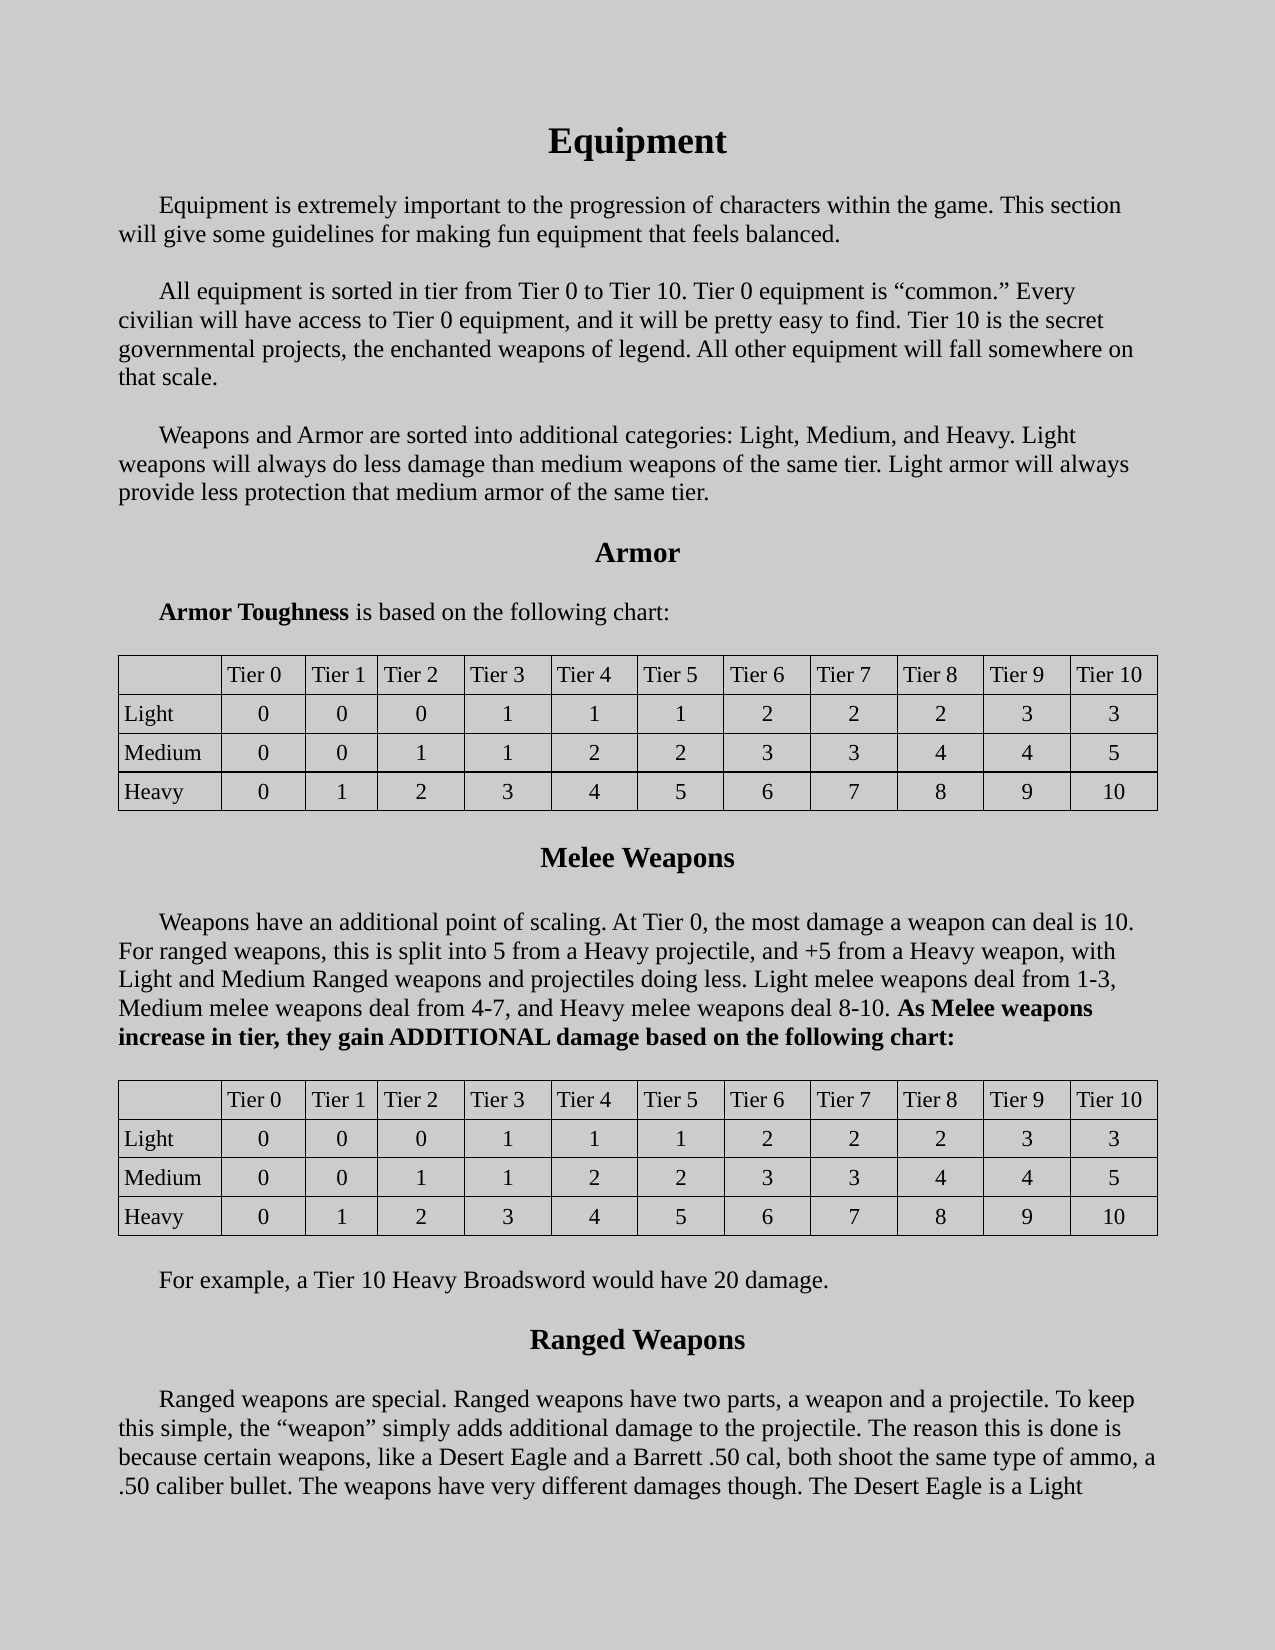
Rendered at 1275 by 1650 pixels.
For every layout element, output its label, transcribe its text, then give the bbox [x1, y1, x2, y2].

table_cell 4 [984, 1158, 1070, 1196]
table_header Tier 8 [898, 656, 983, 694]
table_header Tier 4 [552, 1081, 637, 1118]
table_cell 7 [811, 773, 897, 810]
table_cell 1 [465, 695, 551, 732]
table_header Tier 3 [465, 656, 551, 694]
table_cell 1 [552, 1120, 637, 1157]
table_cell 6 [724, 773, 810, 810]
table_header Tier 2 [378, 656, 464, 694]
table_header Tier 7 [811, 656, 897, 694]
table_header Tier 2 [378, 1081, 464, 1118]
table_header [119, 1081, 221, 1118]
table_header Tier 10 [1071, 1081, 1157, 1118]
table_cell 0 [378, 1120, 464, 1157]
table_cell 2 [811, 695, 897, 732]
table_header Tier 6 [725, 1081, 810, 1118]
table_header Tier 8 [898, 1081, 983, 1118]
table_cell 1 [638, 695, 723, 732]
table_cell 9 [984, 773, 1070, 810]
table_cell 2 [725, 1120, 810, 1157]
table_cell 5 [1071, 734, 1157, 771]
table_cell Medium [119, 1158, 221, 1196]
text Melee Weapons [118, 840, 1157, 873]
table_cell 3 [465, 1197, 551, 1235]
text Equipment is extremely important to the progression of characters within the game. This section will give some guidelines for making fun equipment that feels balanced. [118, 190, 1157, 247]
table_cell 3 [1071, 1120, 1157, 1157]
table_cell Light [119, 695, 221, 732]
table_cell Light [119, 1120, 221, 1157]
table_cell 10 [1071, 773, 1157, 810]
table_cell 3 [984, 695, 1070, 732]
text Ranged Weapons [118, 1322, 1157, 1356]
table_cell Heavy [119, 773, 221, 810]
table_header [119, 656, 221, 694]
table_header Tier 3 [465, 1081, 551, 1118]
table_cell 1 [465, 1158, 551, 1196]
table_cell 2 [378, 773, 464, 810]
table_cell 3 [1071, 695, 1157, 732]
text Armor Toughness is based on the following chart: [118, 597, 1157, 626]
table_cell 0 [222, 695, 305, 732]
table_header Tier 5 [638, 656, 723, 694]
table_cell 3 [465, 773, 551, 810]
table_cell 0 [306, 695, 377, 732]
table_cell 4 [898, 1158, 983, 1196]
table_cell 3 [725, 1158, 810, 1196]
table_cell 3 [811, 734, 897, 771]
table_cell Heavy [119, 1197, 221, 1235]
table_cell 1 [465, 734, 551, 771]
table_cell 4 [552, 1197, 637, 1235]
table_header Tier 5 [638, 1081, 724, 1118]
table_cell 2 [898, 695, 983, 732]
table_cell 6 [725, 1197, 810, 1235]
table_cell 2 [724, 695, 810, 732]
table_cell 5 [638, 1197, 724, 1235]
table_cell 3 [984, 1120, 1070, 1157]
table_cell 0 [378, 695, 464, 732]
table_header Tier 6 [724, 656, 810, 694]
text All equipment is sorted in tier from Tier 0 to Tier 10. Tier 0 equipment is “common.” Every civilian will have access to Tier 0 equipment, and it will be pretty easy to find. Tier 10 is the secret governmental projects, the enchanted weapons of legend. All other equipment will fall somewhere on that scale. [118, 276, 1157, 391]
table_cell 0 [222, 773, 305, 810]
table_cell 4 [898, 734, 983, 771]
table_cell 1 [552, 695, 637, 732]
table_cell 9 [984, 1197, 1070, 1235]
table_header Tier 0 [222, 656, 305, 694]
table_header Tier 7 [811, 1081, 897, 1118]
table_cell Medium [119, 734, 221, 771]
table_cell 1 [306, 773, 377, 810]
table_cell 2 [378, 1197, 464, 1235]
text Armor [118, 535, 1157, 568]
table_cell 3 [811, 1158, 897, 1196]
table_cell 0 [222, 1120, 305, 1157]
table_cell 8 [898, 773, 983, 810]
table_cell 1 [638, 1120, 724, 1157]
table_cell 4 [552, 773, 637, 810]
table_cell 0 [306, 1158, 377, 1196]
table_cell 2 [638, 734, 723, 771]
table_cell 1 [465, 1120, 551, 1157]
text Weapons and Armor are sorted into additional categories: Light, Medium, and Heavy. Light weapons will always do less damage than medium weapons of the same tier. Light armor will always provide less protection that medium armor of the same tier. [118, 420, 1157, 506]
table_cell 2 [898, 1120, 983, 1157]
table_cell 4 [984, 734, 1070, 771]
table_cell 10 [1071, 1197, 1157, 1235]
table_cell 0 [222, 734, 305, 771]
table_cell 2 [552, 734, 637, 771]
table_header Tier 10 [1071, 656, 1157, 694]
table_cell 8 [898, 1197, 983, 1235]
table_cell 1 [306, 1197, 377, 1235]
table_cell 0 [222, 1158, 305, 1196]
table_cell 2 [638, 1158, 724, 1196]
table_cell 7 [811, 1197, 897, 1235]
table_cell 1 [378, 1158, 464, 1196]
text Equipment [118, 118, 1157, 161]
text For example, a Tier 10 Heavy Broadsword would have 20 damage. [118, 1265, 1157, 1293]
table_header Tier 4 [552, 656, 637, 694]
table_header Tier 9 [984, 656, 1070, 694]
table_header Tier 9 [984, 1081, 1070, 1118]
table_cell 0 [306, 734, 377, 771]
text Weapons have an additional point of scaling. At Tier 0, the most damage a weapon can deal is 10. For ranged weapons, this is split into 5 from a Heavy projectile, and +5 from a Heavy weapon, with Light and Medium Ranged weapons and projectiles doing less. Light melee weapons deal from 1-3, Medium melee weapons deal from 4-7, and Heavy melee weapons deal 8-10. As Melee weapons increase in tier, they gain ADDITIONAL damage based on the following chart: [118, 907, 1157, 1051]
table_cell 0 [222, 1197, 305, 1235]
table_cell 5 [1071, 1158, 1157, 1196]
table_cell 2 [552, 1158, 637, 1196]
table_header Tier 1 [306, 656, 377, 694]
table_cell 3 [724, 734, 810, 771]
table_cell 2 [811, 1120, 897, 1157]
table_cell 0 [306, 1120, 377, 1157]
table_cell 5 [638, 773, 723, 810]
table_cell 1 [378, 734, 464, 771]
text Ranged weapons are special. Ranged weapons have two parts, a weapon and a projectile. To keep this simple, the “weapon” simply adds additional damage to the projectile. The reason this is done is because certain weapons, like a Desert Eagle and a Barrett .50 cal, both shoot the same type of ammo, a .50 caliber bullet. The weapons have very different damages though. The Desert Eagle is a Light [118, 1384, 1157, 1499]
table_header Tier 0 [222, 1081, 305, 1118]
table_header Tier 1 [306, 1081, 377, 1118]
